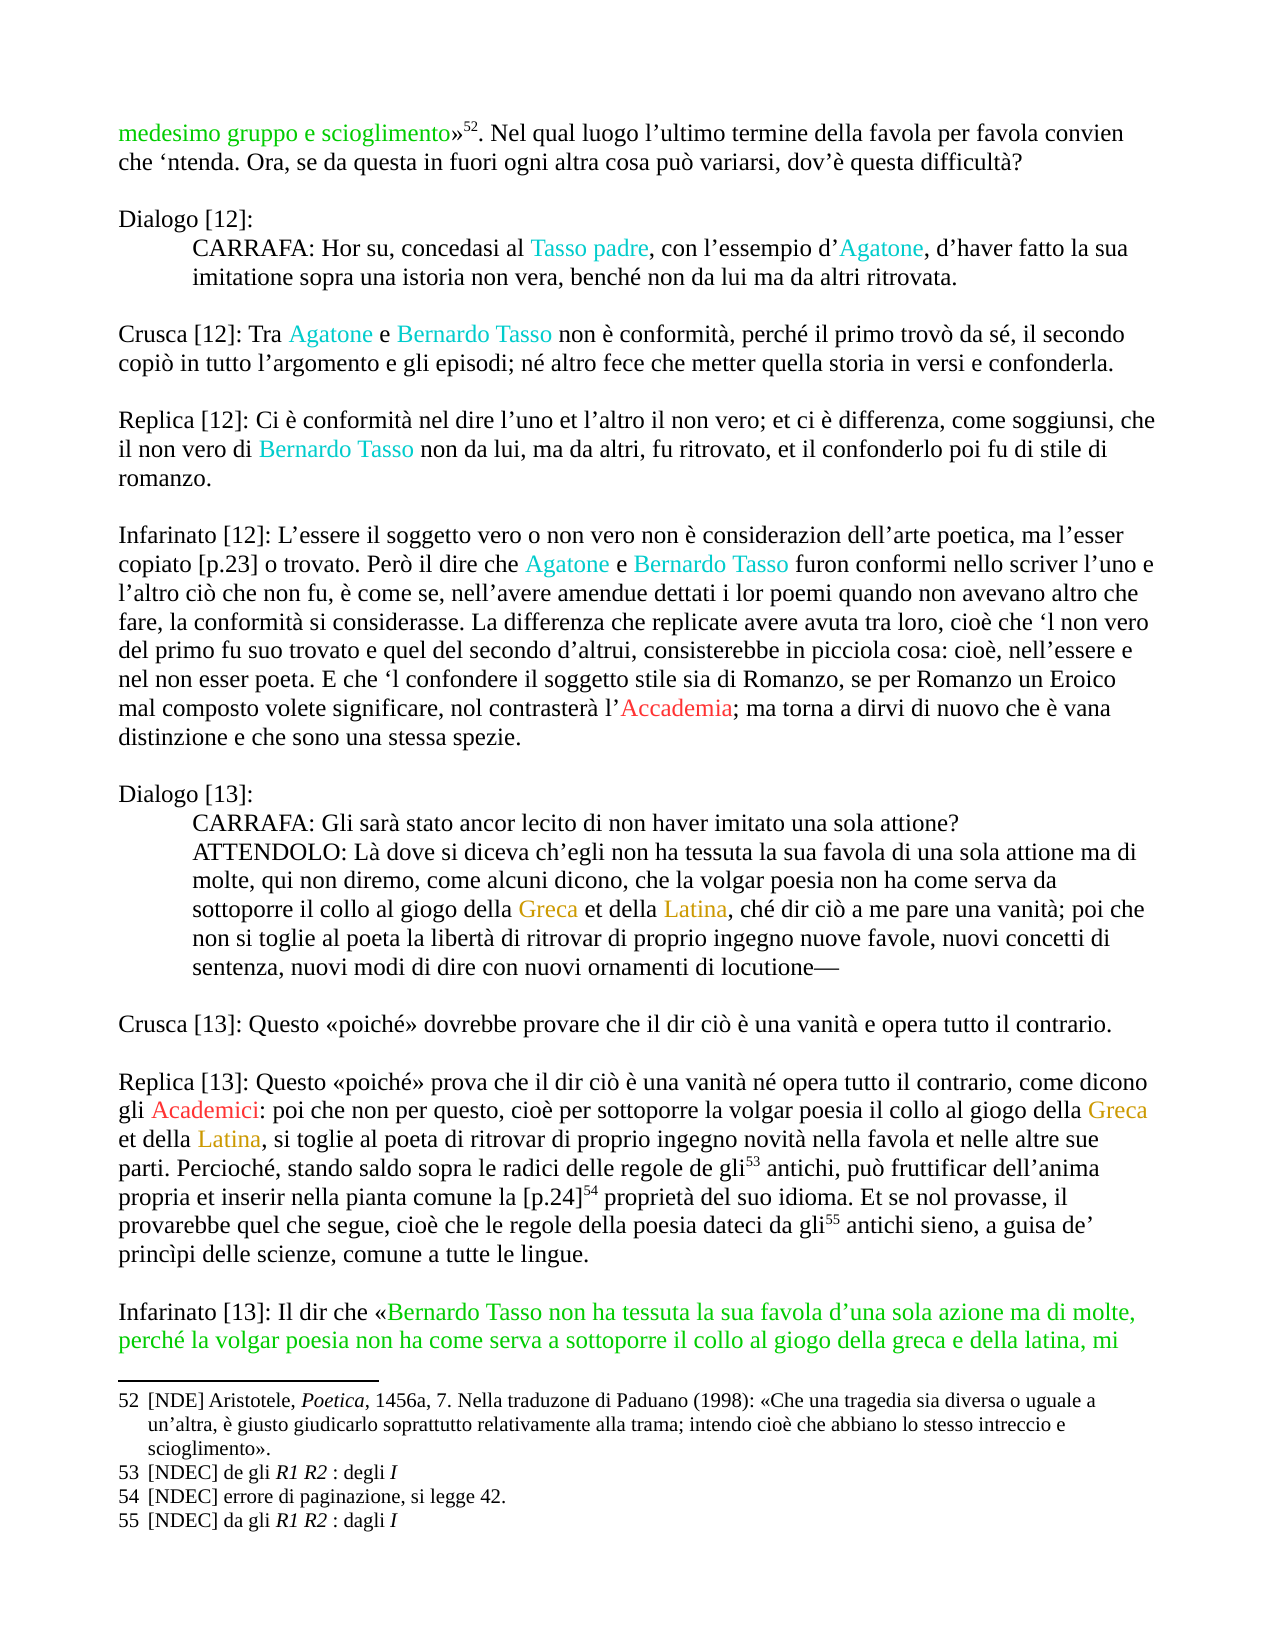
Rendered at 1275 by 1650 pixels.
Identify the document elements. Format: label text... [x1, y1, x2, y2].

text Replica [13]: Questo «poiché» prova che il dir ciò è una vanità né opera tutto il contrario, come dicono gli Academici: poi che non per questo, cioè per sottoporre la volgar poesia il collo al giogo della Greca et della Latina, si toglie al poeta di ritrovar di proprio ingegno novità nella favola et nelle altre sue parti. Percioché, stando saldo sopra le radici delle regole de gli antichi, può fruttificar dell’anima propria et inserir nella pianta comune la [p.24] proprietà del suo idioma. Et se nol provasse, il provarebbe quel che segue, cioè che le regole della poesia dateci da gli antichi sieno, a guisa de’ princìpi delle scienze, comune a tutte le lingue. [118, 1067, 1157, 1268]
text ATTENDOLO: Là dove si diceva ch’egli non ha tessuta la sua favola di una sola attione ma di molte, qui non diremo, come alcuni dicono, che la volgar poesia non ha come serva da sottoporre il collo al giogo della Greca et della Latina, ché dir ciò a me pare una vanità; poi che non si toglie al poeta la libertà di ritrovar di proprio ingegno nuove favole, nuovi concetti di sentenza, nuovi modi di dire con nuovi ornamenti di locutione— [192, 837, 1157, 981]
text [NDE] Aristotele, Poetica, 1456a, 7. Nella traduzone di Paduano (1998): «Che una tragedia sia diversa o uguale a un’altra, è giusto giudicarlo soprattutto relativamente alla trama; intendo cioè che abbiano lo stesso intreccio e scioglimento». [118, 1387, 1157, 1460]
text Crusca [12]: Tra Agatone e Bernardo Tasso non è conformità, perché il primo trovò da sé, il secondo copiò in tutto l’argomento e gli episodi; né altro fece che metter quella storia in versi e confonderla. [118, 319, 1157, 377]
text [NDEC] da gli R1 R2 : dagli I [118, 1508, 1157, 1532]
text CARRAFA: Hor su, concedasi al Tasso padre, con l’essempio d’Agatone, d’haver fatto la sua imitatione sopra una istoria non vera, benché non da lui ma da altri ritrovata. [192, 233, 1157, 291]
text Infarinato [13]: Il dir che «Bernardo Tasso non ha tessuta la sua favola d’una sola azione ma di molte, perché la volgar poesia non ha come serva a sottoporre il collo al giogo della greca e della latina, mi [118, 1297, 1157, 1354]
text Crusca [13]: Questo «poiché» dovrebbe provare che il dir ciò è una vanità e opera tutto il contrario. [118, 1009, 1157, 1038]
text CARRAFA: Gli sarà stato ancor lecito di non haver imitato una sola attione? [192, 808, 1157, 837]
text Infarinato [12]: L’essere il soggetto vero o non vero non è considerazion dell’arte poetica, ma l’esser copiato [p.23] o trovato. Però il dire che Agatone e Bernardo Tasso furon conformi nello scriver l’uno e l’altro ciò che non fu, è come se, nell’avere amendue dettati i lor poemi quando non avevano altro che fare, la conformità si considerasse. La differenza che replicate avere avuta tra loro, cioè che ‘l non vero del primo fu suo trovato e quel del secondo d’altrui, consisterebbe in picciola cosa: cioè, nell’essere e nel non esser poeta. E che ‘l confondere il soggetto stile sia di Romanzo, se per Romanzo un Eroico mal composto volete significare, nol contrasterà l’Accademia; ma torna a dirvi di nuovo che è vana distinzione e che sono una stessa spezie. [118, 521, 1157, 751]
text [NDEC] errore di paginazione, si legge 42. [118, 1484, 1157, 1508]
text medesimo gruppo e scioglimento». Nel qual luogo l’ultimo termine della favola per favola convien che ‘ntenda. Ora, se da questa in fuori ogni altra cosa può variarsi, dov’è questa difficultà? [118, 118, 1157, 176]
text Dialogo [13]: [118, 779, 1157, 808]
text [NDEC] de gli R1 R2 : degli I [118, 1460, 1157, 1484]
text Replica [12]: Ci è conformità nel dire l’uno et l’altro il non vero; et ci è differenza, come soggiunsi, che il non vero di Bernardo Tasso non da lui, ma da altri, fu ritrovato, et il confonderlo poi fu di stile di romanzo. [118, 406, 1157, 492]
text Dialogo [12]: [118, 204, 1157, 233]
